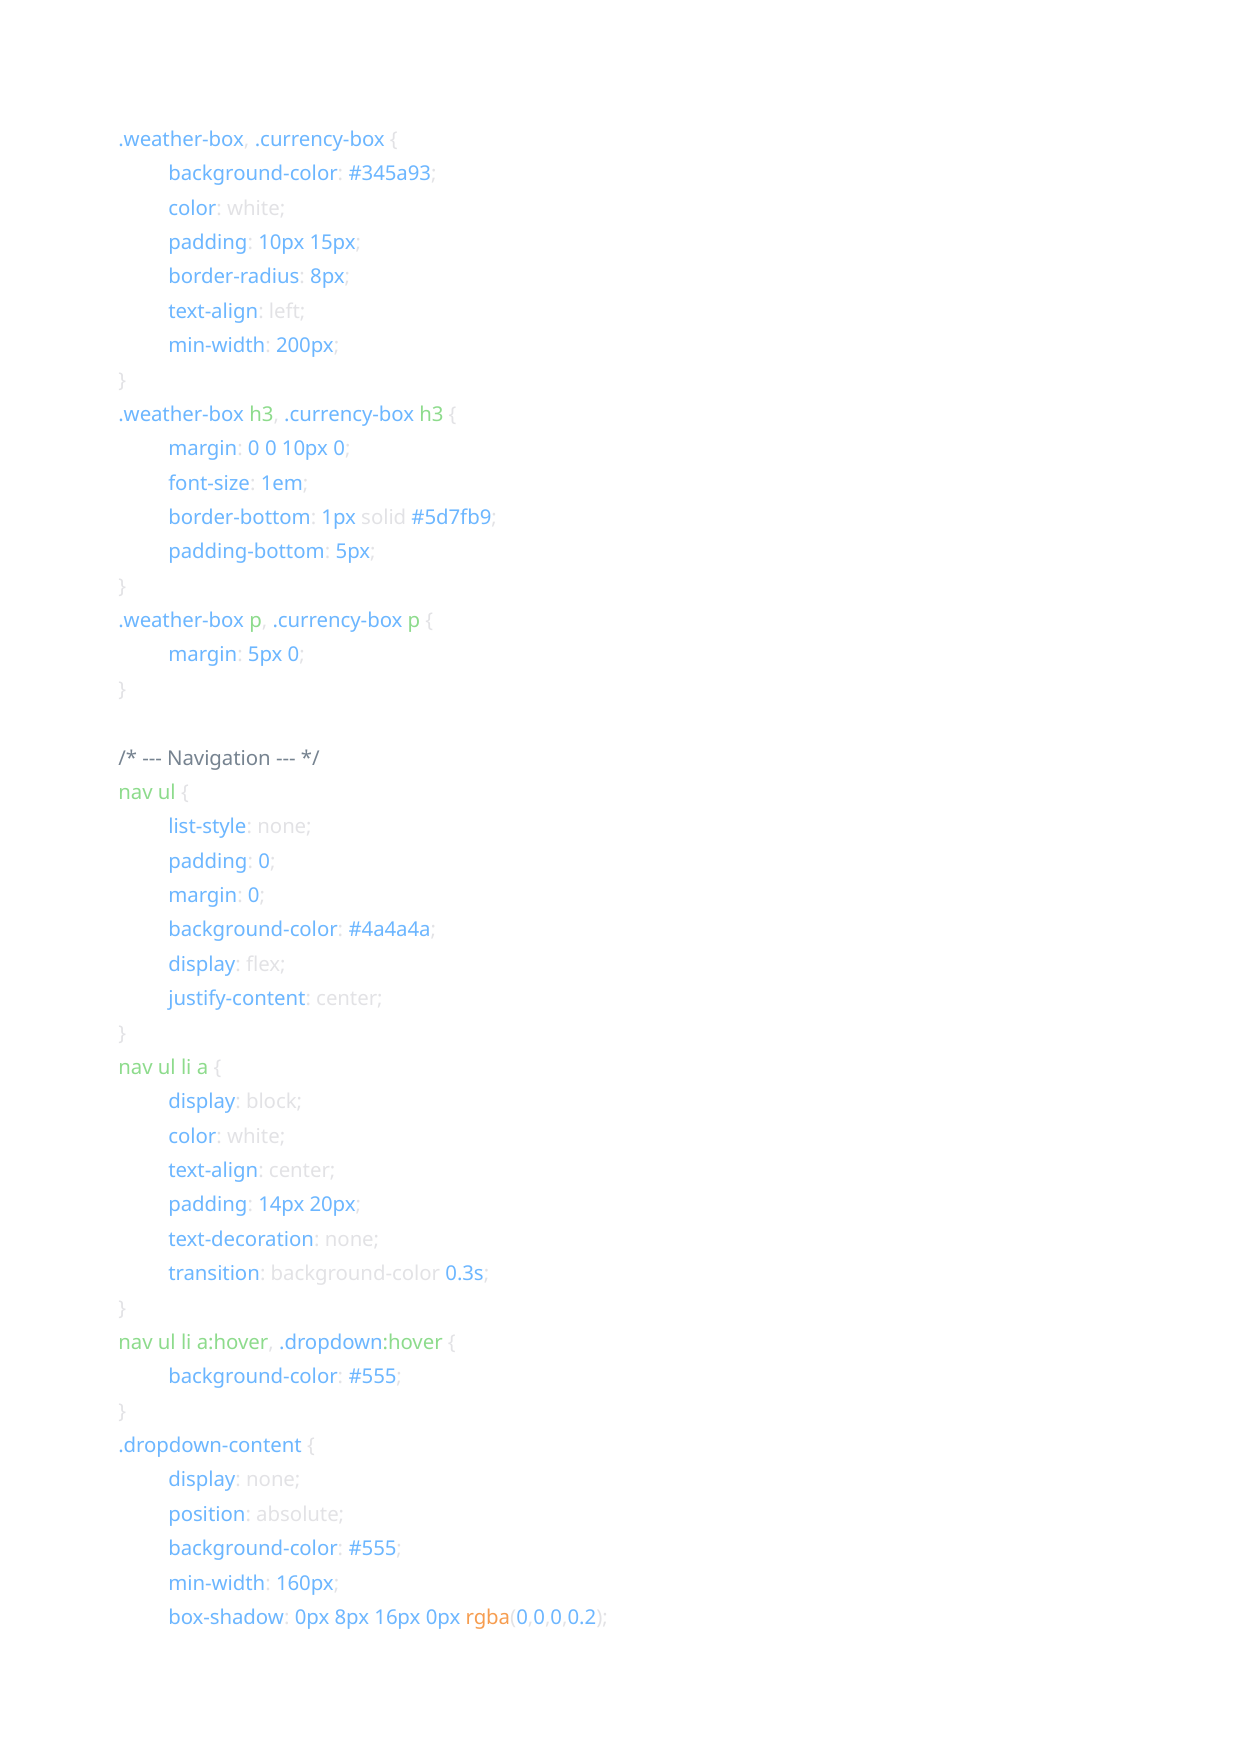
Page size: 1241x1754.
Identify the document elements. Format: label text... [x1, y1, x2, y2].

text margin: 0; [118, 874, 1122, 909]
text display: none; [118, 1459, 1122, 1493]
text box-shadow: 0px 8px 16px 0px rgba(0,0,0,0.2); [118, 1596, 1122, 1631]
text background-color: #345a93; [118, 152, 1122, 187]
text color: white; [118, 187, 1122, 221]
text display: flex; [118, 943, 1122, 977]
text padding: 0; [118, 840, 1122, 874]
text nav ul li a:hover, .dropdown:hover { [118, 1321, 1122, 1356]
text text-decoration: none; [118, 1218, 1122, 1252]
text transition: background-color 0.3s; [118, 1252, 1122, 1287]
text .weather-box, .currency-box { [118, 118, 1122, 152]
text } [118, 1012, 1122, 1046]
text color: white; [118, 1115, 1122, 1149]
text .weather-box p, .currency-box p { [118, 599, 1122, 634]
text min-width: 200px; [118, 324, 1122, 359]
text border-bottom: 1px solid #5d7fb9; [118, 496, 1122, 531]
text margin: 5px 0; [118, 634, 1122, 668]
text min-width: 160px; [118, 1562, 1122, 1596]
text background-color: #555; [118, 1527, 1122, 1562]
text text-align: left; [118, 290, 1122, 324]
text background-color: #4a4a4a; [118, 909, 1122, 943]
text } [118, 668, 1122, 702]
text nav ul { [118, 771, 1122, 806]
text } [118, 359, 1122, 393]
text padding: 10px 15px; [118, 221, 1122, 256]
text position: absolute; [118, 1493, 1122, 1527]
text padding: 14px 20px; [118, 1184, 1122, 1218]
text list-style: none; [118, 806, 1122, 840]
text .dropdown-content { [118, 1424, 1122, 1459]
text padding-bottom: 5px; [118, 531, 1122, 565]
text margin: 0 0 10px 0; [118, 427, 1122, 462]
text justify-content: center; [118, 977, 1122, 1012]
text border-radius: 8px; [118, 256, 1122, 290]
text background-color: #555; [118, 1356, 1122, 1390]
text nav ul li a { [118, 1046, 1122, 1081]
text } [118, 565, 1122, 599]
text font-size: 1em; [118, 462, 1122, 496]
text } [118, 1390, 1122, 1424]
text display: block; [118, 1081, 1122, 1115]
text } [118, 1287, 1122, 1321]
text /* --- Navigation --- */ [118, 737, 1122, 771]
text .weather-box h3, .currency-box h3 { [118, 393, 1122, 427]
text text-align: center; [118, 1149, 1122, 1184]
